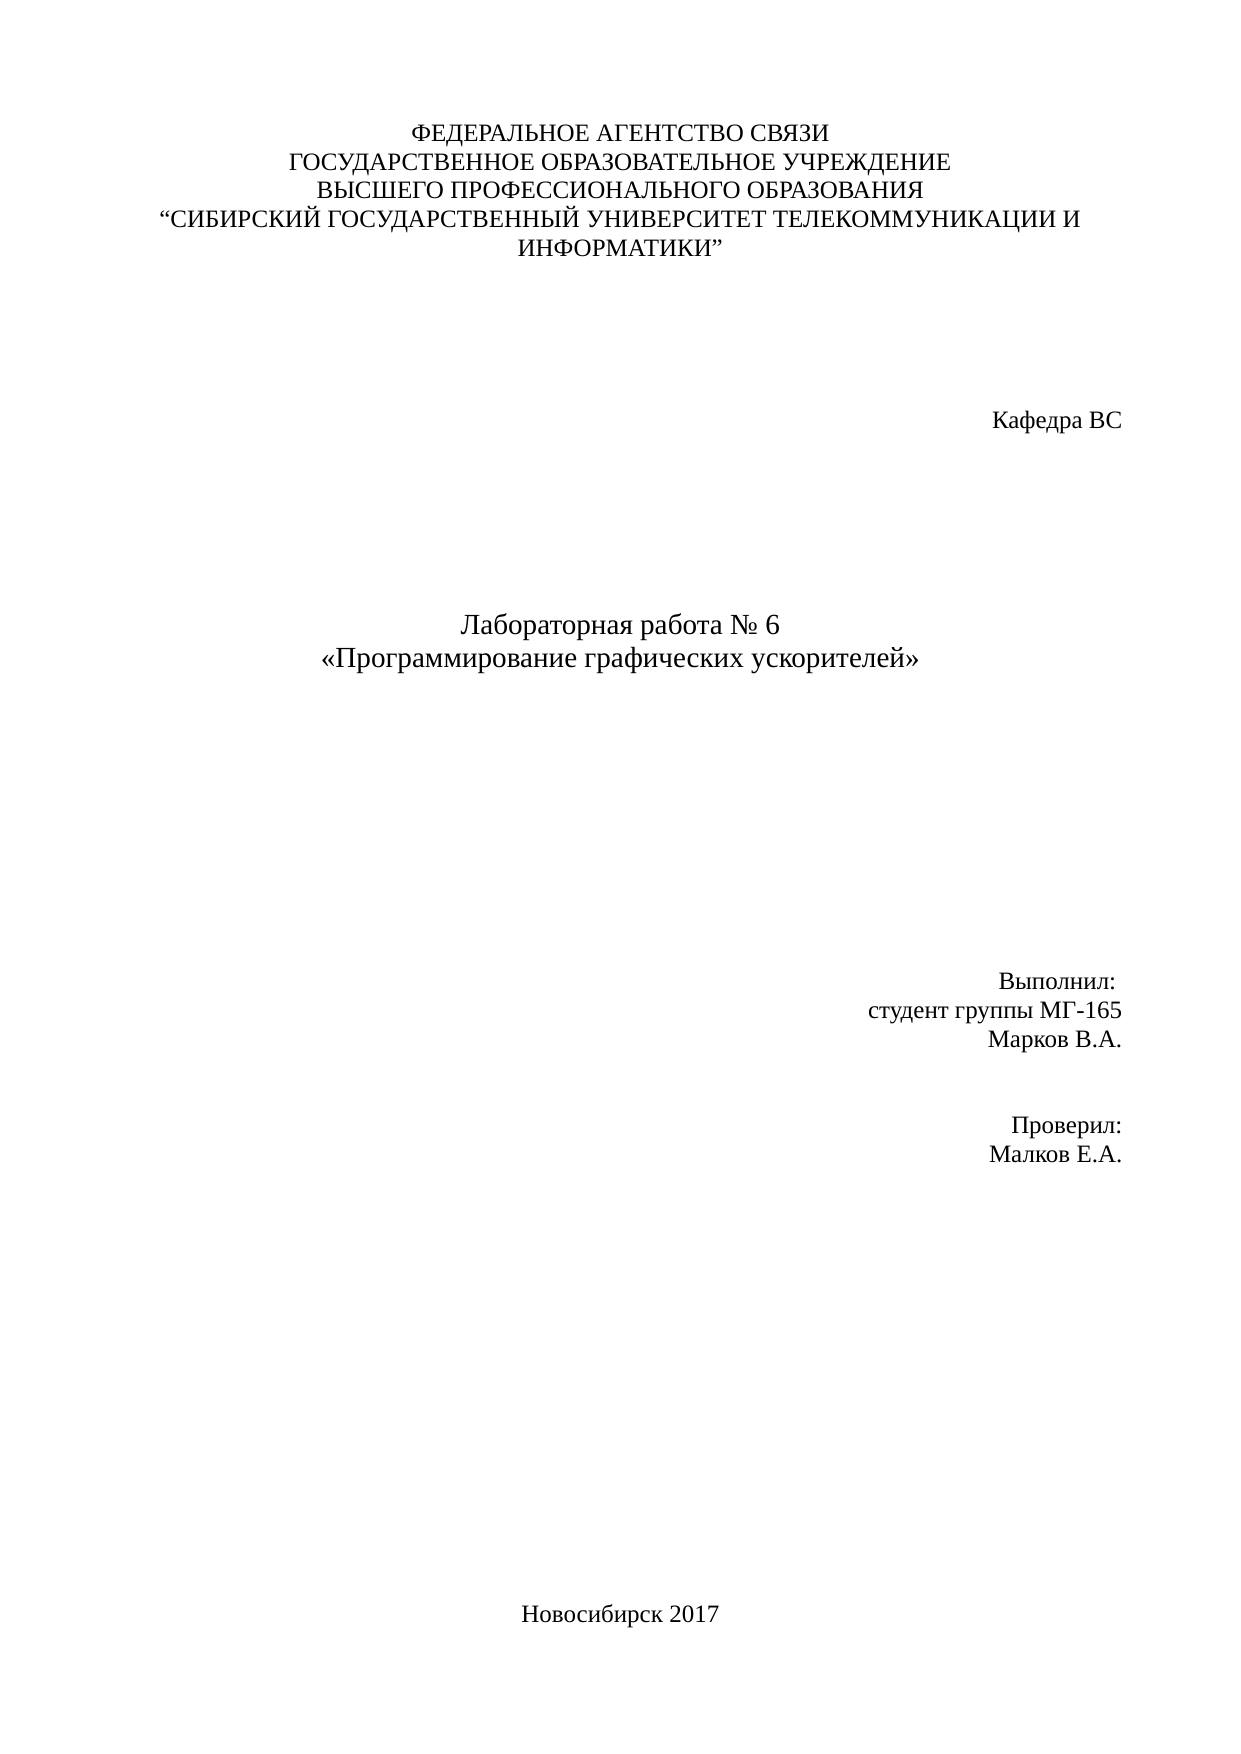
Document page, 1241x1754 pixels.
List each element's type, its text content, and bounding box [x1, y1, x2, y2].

text студент группы МГ-165 [118, 995, 1122, 1024]
text Новосибирск 2017 [118, 1599, 1122, 1627]
text «Программирование графических ускорителей» [118, 640, 1122, 674]
text Выполнил: [118, 966, 1122, 995]
text ГОСУДАРСТВЕННОЕ ОБРАЗОВАТЕЛЬНОЕ УЧРЕЖДЕНИЕ [118, 147, 1122, 176]
text “СИБИРСКИЙ ГОСУДАРСТВЕННЫЙ УНИВЕРСИТЕТ ТЕЛЕКОММУНИКАЦИИ И ИНФОРМАТИКИ” [118, 204, 1122, 262]
text ВЫСШЕГО ПРОФЕССИОНАЛЬНОГО ОБРАЗОВАНИЯ [118, 176, 1122, 204]
text Кафедра ВС [118, 406, 1122, 434]
text Лабораторная работа № 6 [118, 607, 1122, 640]
text Марков В.А. [118, 1024, 1122, 1052]
text Проверил: [118, 1110, 1122, 1139]
text Малков Е.А. [118, 1139, 1122, 1167]
text ФЕДЕРАЛЬНОЕ АГЕНТСТВО СВЯЗИ [118, 118, 1122, 147]
